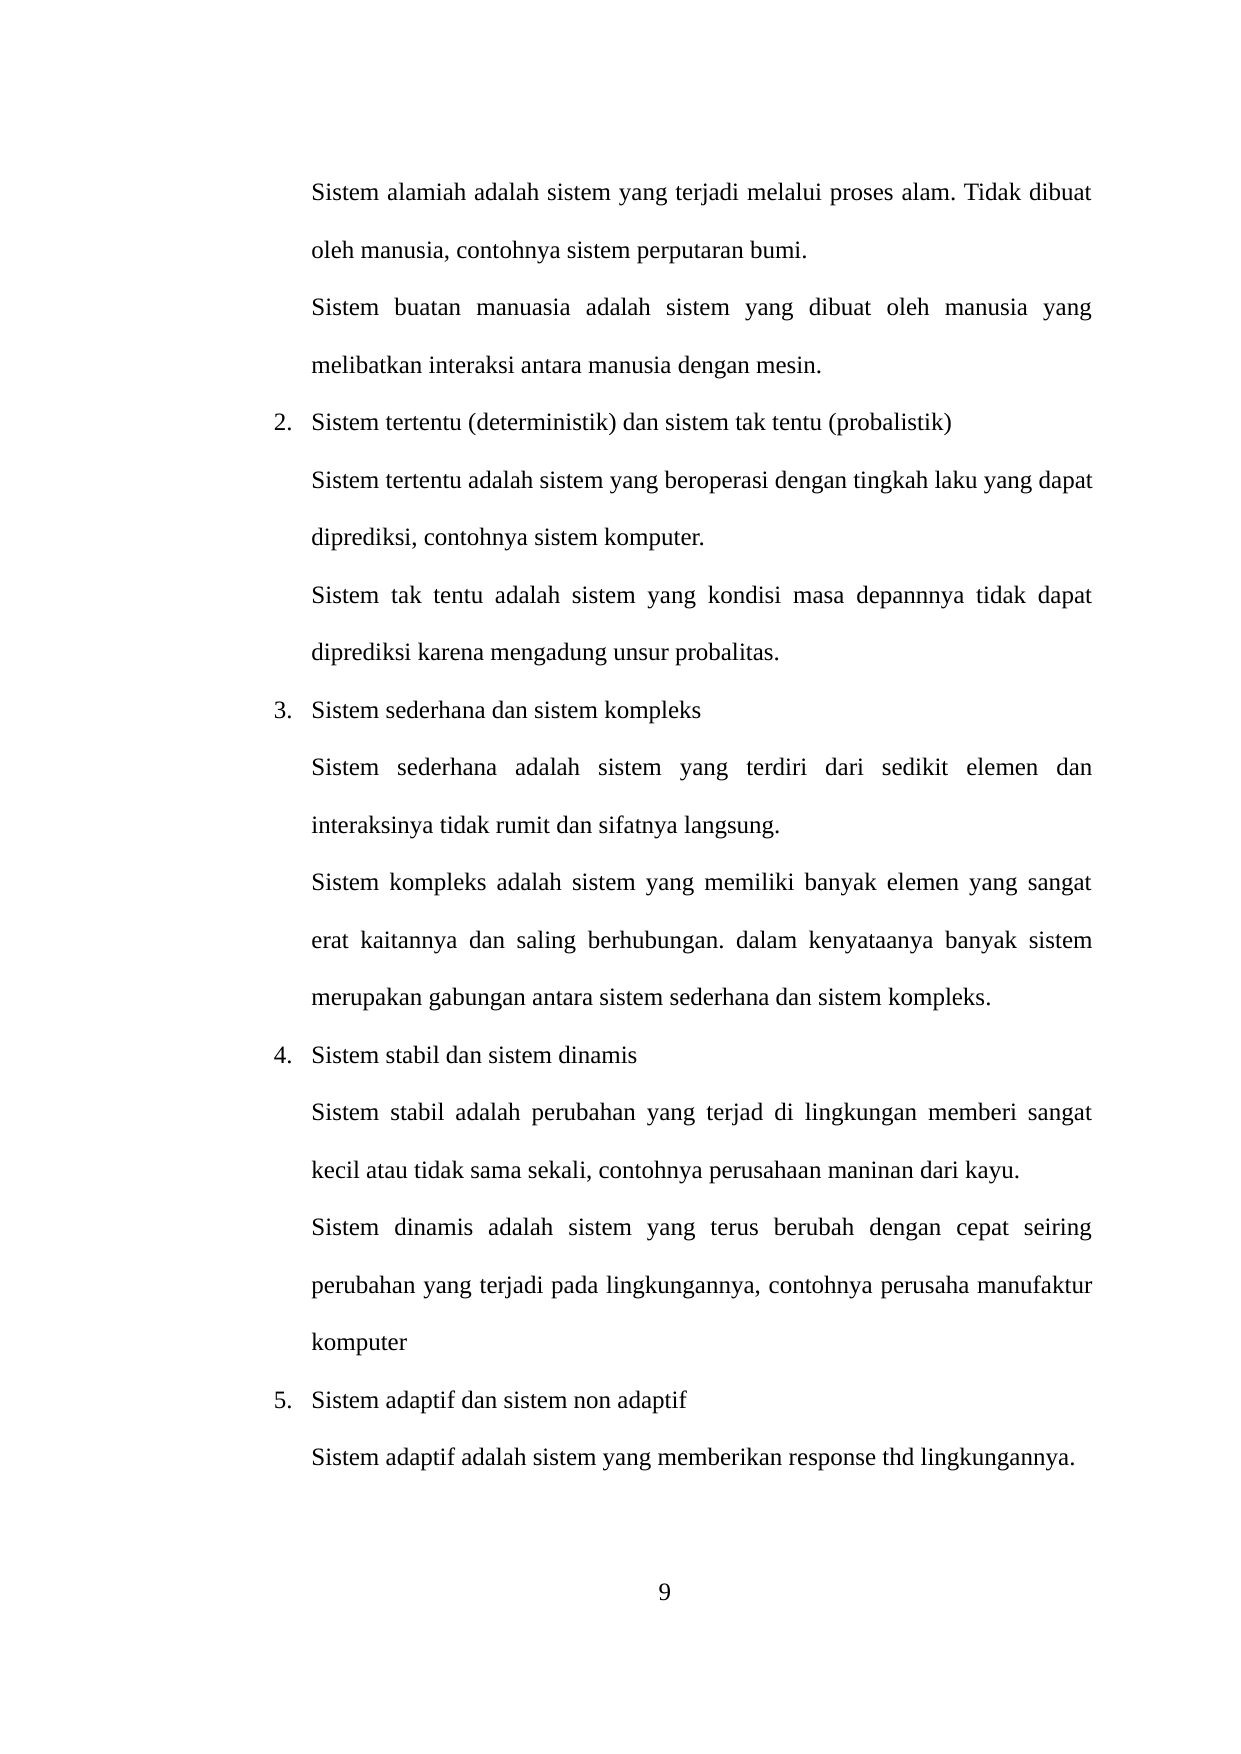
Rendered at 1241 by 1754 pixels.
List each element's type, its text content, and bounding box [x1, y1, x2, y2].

list Sistem adaptif adalah sistem yang memberikan response thd lingkungannya. [274, 1442, 1093, 1471]
list Sistem stabil adalah perubahan yang terjad di lingkungan memberi sangat kecil atau tidak sama sekali, contohnya perusahaan maninan dari kayu. [274, 1097, 1093, 1183]
list Sistem sederhana adalah sistem yang terdiri dari sedikit elemen dan interaksinya tidak rumit dan sifatnya langsung. [274, 752, 1093, 838]
list Sistem alamiah adalah sistem yang terjadi melalui proses alam. Tidak dibuat oleh manusia, contohnya sistem perputaran bumi. [274, 177, 1093, 263]
list Sistem kompleks adalah sistem yang memiliki banyak elemen yang sangat erat kaitannya dan saling berhubungan. dalam kenyataanya banyak sistem merupakan gabungan antara sistem sederhana dan sistem kompleks. [274, 867, 1093, 1011]
list Sistem buatan manuasia adalah sistem yang dibuat oleh manusia yang melibatkan interaksi antara manusia dengan mesin. [274, 292, 1093, 378]
list Sistem tertentu adalah sistem yang beroperasi dengan tingkah laku yang dapat diprediksi, contohnya sistem komputer. [274, 465, 1093, 551]
list Sistem tertentu (deterministik) dan sistem tak tentu (probalistik) [274, 407, 1093, 436]
list Sistem tak tentu adalah sistem yang kondisi masa depannnya tidak dapat diprediksi karena mengadung unsur probalitas. [274, 580, 1093, 666]
list Sistem adaptif dan sistem non adaptif [274, 1385, 1093, 1413]
list Sistem dinamis adalah sistem yang terus berubah dengan cepat seiring perubahan yang terjadi pada lingkungannya, contohnya perusaha manufaktur komputer [274, 1212, 1093, 1356]
list Sistem sederhana dan sistem kompleks [274, 695, 1093, 723]
list Sistem stabil dan sistem dinamis [274, 1040, 1093, 1068]
